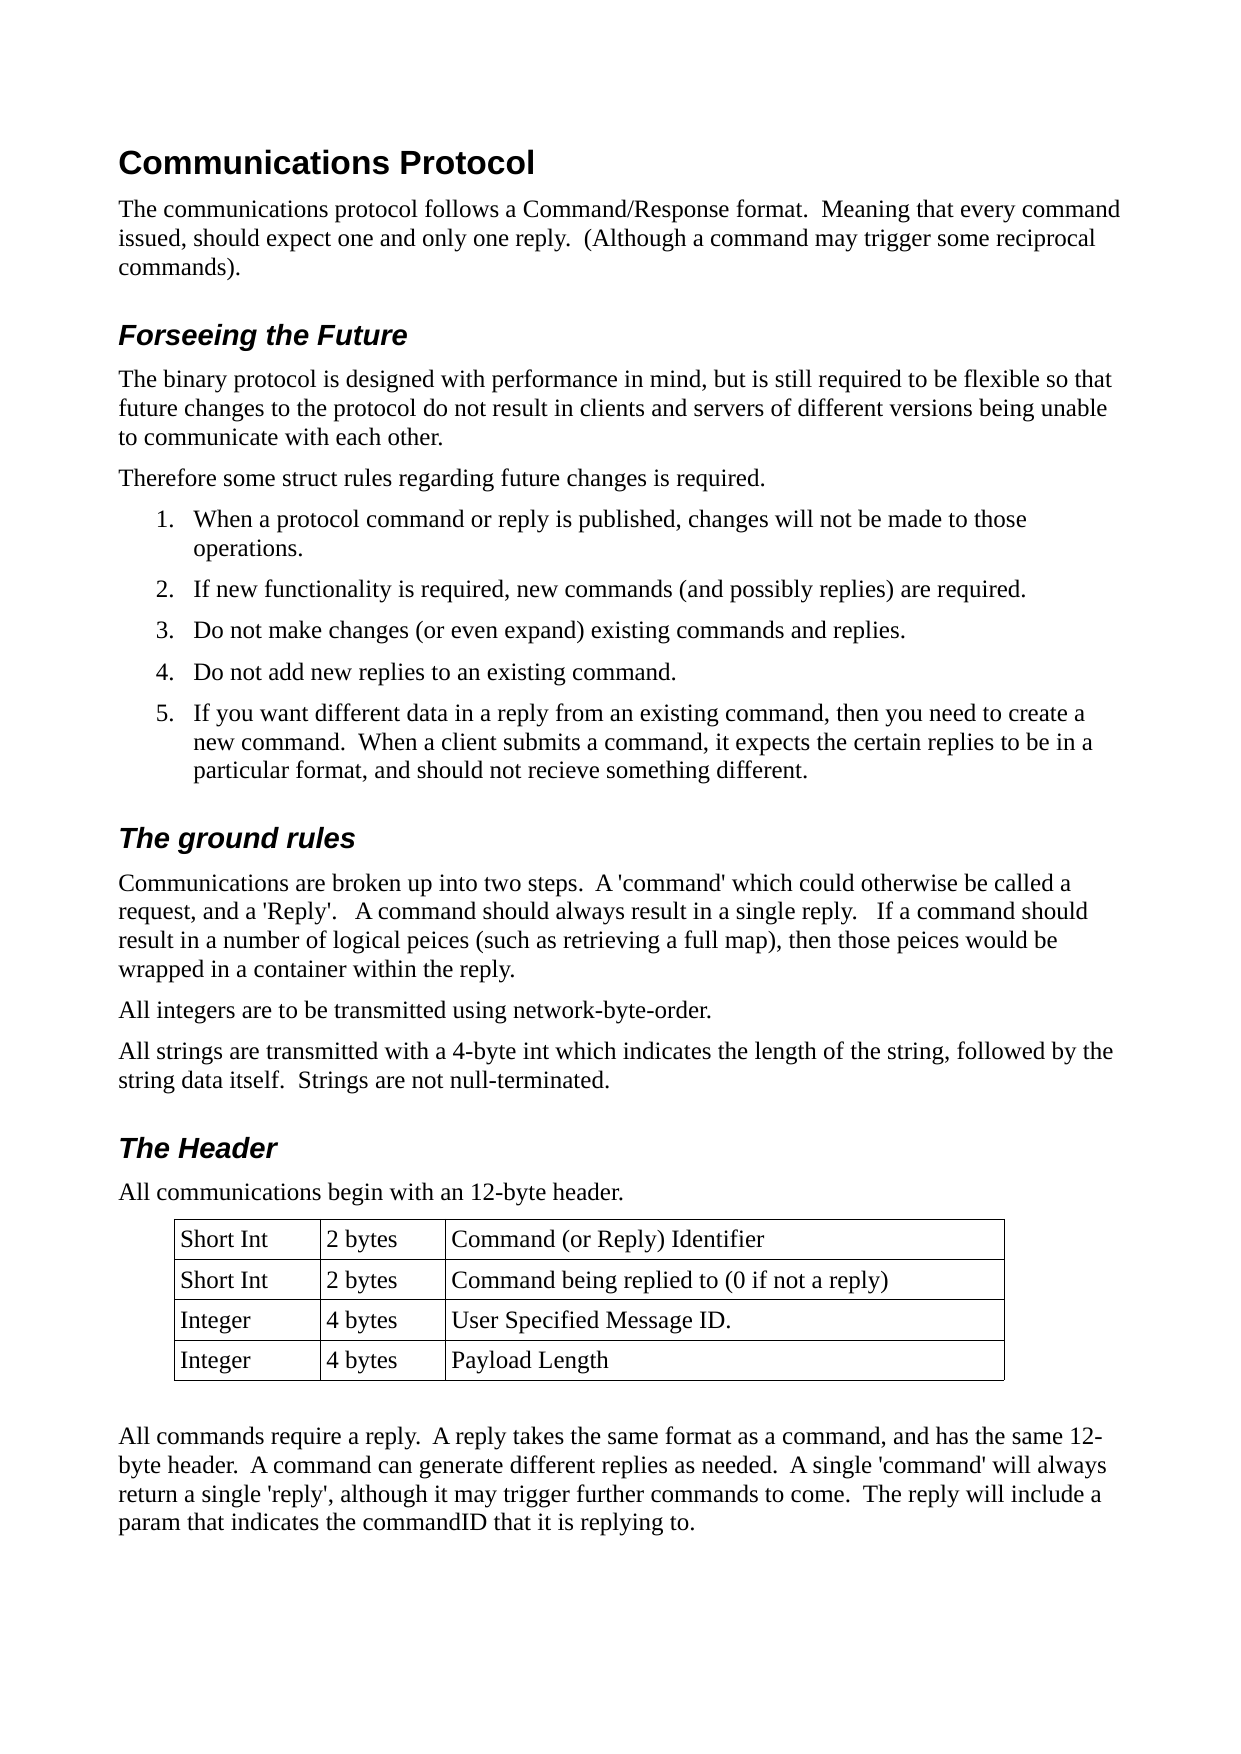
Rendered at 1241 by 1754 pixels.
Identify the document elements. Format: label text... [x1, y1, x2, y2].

text Therefore some struct rules regarding future changes is required. [118, 463, 1122, 492]
list If you want different data in a reply from an existing command, then you need to create a new command. When a client submits a command, it expects the certain replies to be in a particular format, and should not recieve something different. [156, 698, 1122, 784]
text The communications protocol follows a Command/Response format. Meaning that every command issued, should expect one and only one reply. (Although a command may trigger some reciprocal commands). [118, 194, 1122, 281]
table_header Command (or Reply) Identifier [446, 1220, 1004, 1259]
subtitle Communications Protocol [118, 143, 1122, 182]
subtitle The ground rules [118, 822, 1122, 855]
table_cell Payload Length [446, 1341, 1004, 1380]
table_cell Integer [175, 1341, 320, 1380]
text All strings are transmitted with a 4-byte int which indicates the length of the string, followed by the string data itself. Strings are not null-terminated. [118, 1036, 1122, 1094]
table_header Short Int [175, 1220, 320, 1259]
text Communications are broken up into two steps. A 'command' which could otherwise be called a request, and a 'Reply'. A command should always result in a single reply. If a command should result in a number of logical peices (such as retrieving a full map), then those peices would be wrapped in a container within the reply. [118, 868, 1122, 983]
table_cell 2 bytes [321, 1260, 445, 1299]
table_header 2 bytes [321, 1220, 445, 1259]
list Do not add new replies to an existing command. [156, 657, 1122, 685]
text All integers are to be transmitted using network-byte-order. [118, 995, 1122, 1024]
text The binary protocol is designed with performance in mind, but is still required to be flexible so that future changes to the protocol do not result in clients and servers of different versions being unable to communicate with each other. [118, 364, 1122, 450]
list Do not make changes (or even expand) existing commands and replies. [156, 615, 1122, 644]
table_cell Integer [175, 1300, 320, 1339]
text All communications begin with an 12-byte header. [118, 1177, 1122, 1206]
subtitle The Header [118, 1131, 1122, 1165]
list When a protocol command or reply is published, changes will not be made to those operations. [156, 504, 1122, 562]
table_cell Short Int [175, 1260, 320, 1299]
table_cell User Specified Message ID. [446, 1300, 1004, 1339]
list If new functionality is required, new commands (and possibly replies) are required. [156, 574, 1122, 603]
text All commands require a reply. A reply takes the same format as a command, and has the same 12-byte header. A command can generate different replies as needed. A single 'command' will always return a single 'reply', although it may trigger further commands to come. The reply will include a param that indicates the commandID that it is replying to. [118, 1421, 1122, 1536]
table_cell 4 bytes [321, 1341, 445, 1380]
table_cell 4 bytes [321, 1300, 445, 1339]
subtitle Forseeing the Future [118, 318, 1122, 352]
table_cell Command being replied to (0 if not a reply) [446, 1260, 1004, 1299]
